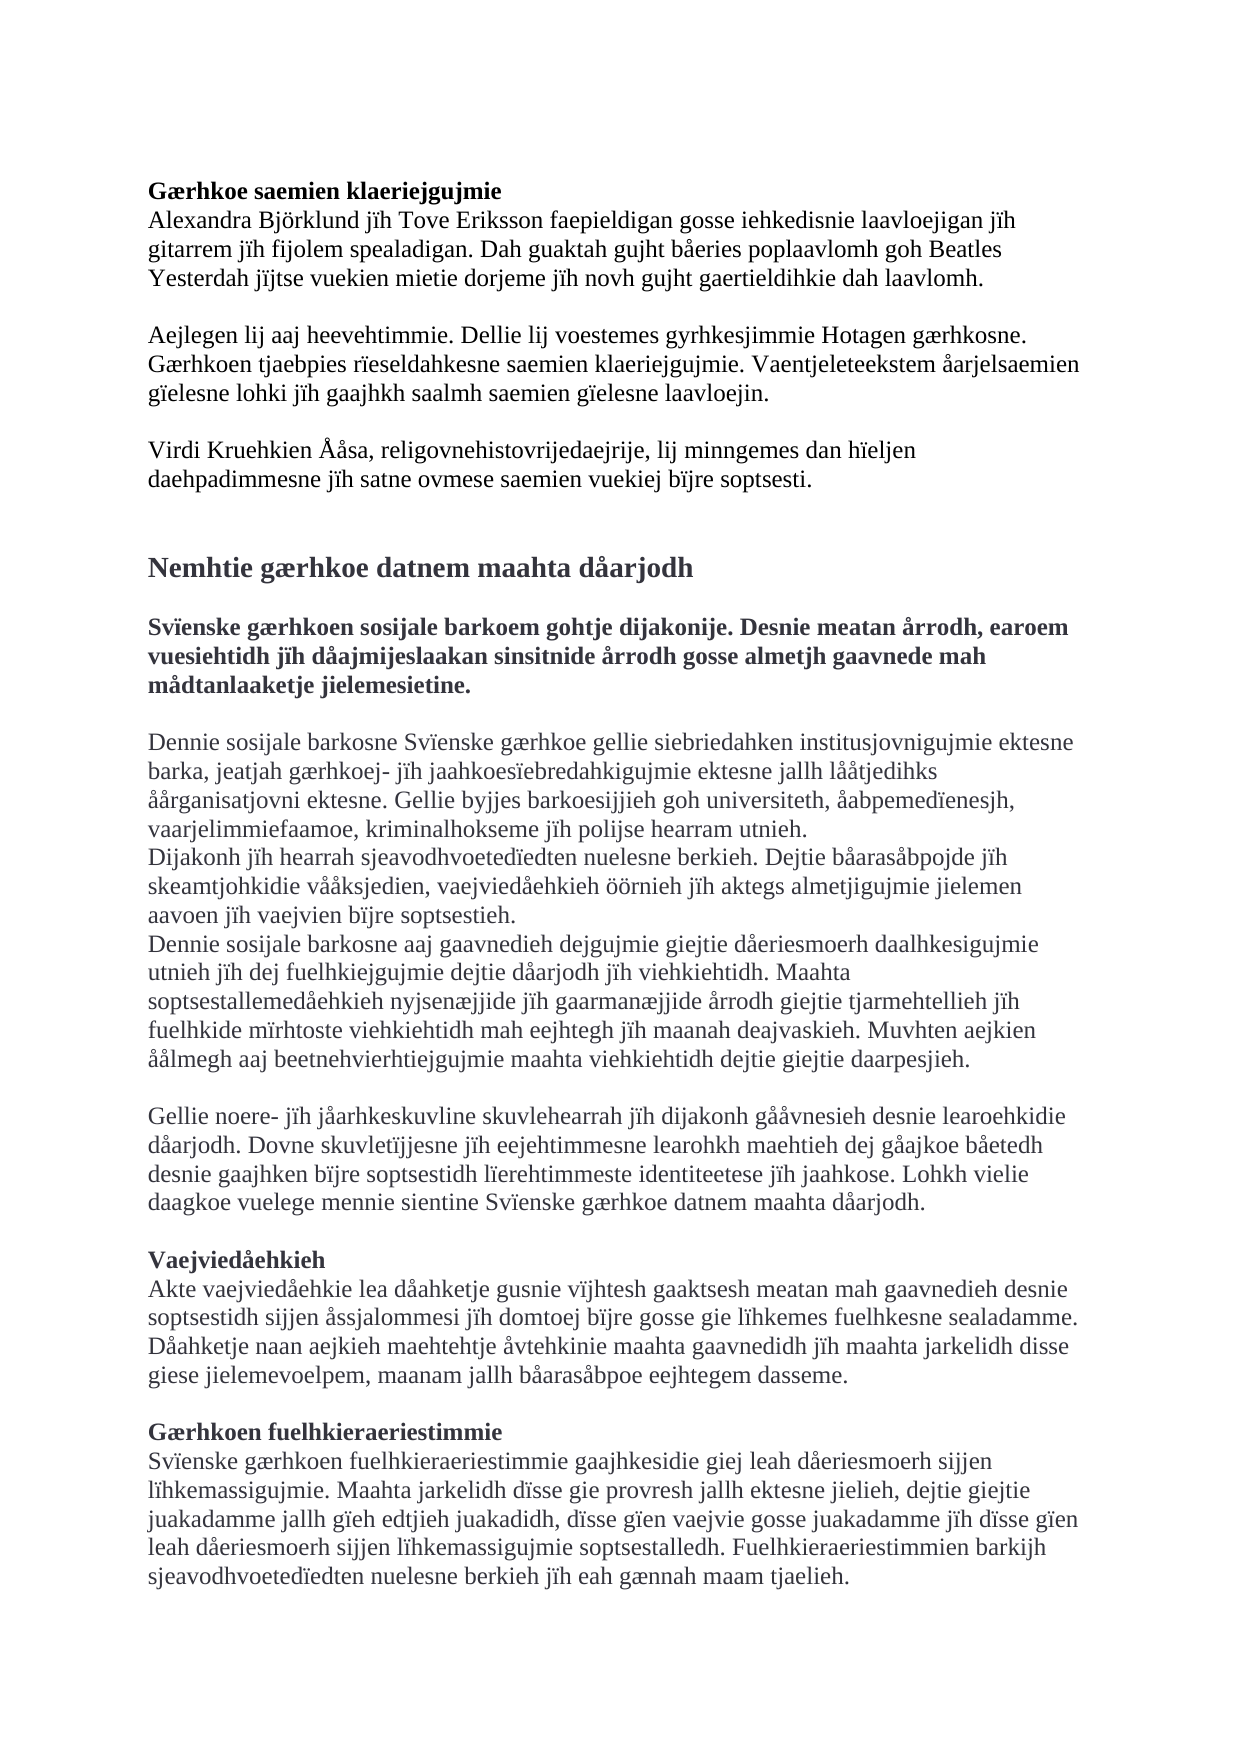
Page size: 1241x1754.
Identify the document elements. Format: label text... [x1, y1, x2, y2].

text Gærhkoen fuelhkieraeriestimmie Svïenske gærhkoen fuelhkieraeriestimmie gaajhkesidie giej leah dåeriesmoerh sijjen lïhkemassigujmie. Maahta jarkelidh dïsse gie provresh jallh ektesne jielieh, dejtie giejtie juakadamme jallh gïeh edtjieh juakadidh, dïsse gïen vaejvie gosse juakadamme jïh dïsse gïen leah dåeriesmoerh sijjen lïhkemassigujmie soptsestalledh. Fuelhkieraeriestimmien barkijh sjeavodhvoetedïedten nuelesne berkieh jïh eah gænnah maam tjaelieh. [148, 1417, 1093, 1590]
text Dennie sosijale barkosne Svïenske gærhkoe gellie siebriedahken institusjovnigujmie ektesne barka, jeatjah gærhkoej- jïh jaahkoesïebredahkigujmie ektesne jallh lååtjedihks åårganisatjovni ektesne. Gellie byjjes barkoesijjieh goh universiteth, åabpemedïenesjh, vaarjelimmiefaamoe, kriminalhokseme jïh polijse hearram utnieh. [148, 727, 1093, 842]
text Dijakonh jïh hearrah sjeavodhvoetedïedten nuelesne berkieh. Dejtie båarasåbpojde jïh skeamtjohkidie vååksjedien, vaejviedåehkieh öörnieh jïh aktegs almetjigujmie jielemen aavoen jïh vaejvien bïjre soptsestieh. [148, 842, 1093, 929]
text Gærhkoe saemien klaeriejgujmie Alexandra Björklund jïh Tove Eriksson faepieldigan gosse iehkedisnie laavloejigan jïh gitarrem jïh fijolem spealadigan. Dah guaktah gujht båeries poplaavlomh goh Beatles Yesterdah jïjtse vuekien mietie dorjeme jïh novh gujht gaertieldihkie dah laavlomh. Aejlegen lij aaj heevehtimmie. Dellie lij voestemes gyrhkesjimmie Hotagen gærhkosne. Gærhkoen tjaebpies rïeseldahkesne saemien klaeriejgujmie. Vaentjeleteekstem åarjelsaemien gïelesne lohki jïh gaajhkh saalmh saemien gïelesne laavloejin. Virdi Kruehkien Ååsa, religovnehistovrijedaejrije, lij minngemes dan hïeljen daehpadimmesne jïh satne ovmese saemien vuekiej bïjre soptsesti. [148, 148, 1093, 493]
subtitle Svïenske gærhkoen sosijale barkoem gohtje dijakonije. Desnie meatan årrodh, earoem vuesiehtidh jïh dåajmijeslaakan sinsitnide årrodh gosse almetjh gaavnede mah mådtanlaaketje jielemesietine. [148, 612, 1093, 699]
subtitle Nemhtie gærhkoe datnem maahta dåarjodh [148, 550, 1093, 584]
text Dennie sosijale barkosne aaj gaavnedieh dejgujmie giejtie dåeriesmoerh daalhkesigujmie utnieh jïh dej fuelhkiejgujmie dejtie dåarjodh jïh viehkiehtidh. Maahta soptsestallemedåehkieh nyjsenæjjide jïh gaarmanæjjide årrodh giejtie tjarmehtellieh jïh fuelhkide mïrhtoste viehkiehtidh mah eejhtegh jïh maanah deajvaskieh. Muvhten aejkien åålmegh aaj beetnehvierhtiejgujmie maahta viehkiehtidh dejtie giejtie daarpesjieh. [148, 929, 1093, 1072]
text Vaejviedåehkieh Akte vaejviedåehkie lea dåahketje gusnie vïjhtesh gaaktsesh meatan mah gaavnedieh desnie soptsestidh sijjen åssjalommesi jïh domtoej bïjre gosse gie lïhkemes fuelhkesne sealadamme. Dåahketje naan aejkieh maehtehtje åvtehkinie maahta gaavnedidh jïh maahta jarkelidh disse giese jielemevoelpem, maanam jallh båarasåbpoe eejhtegem dasseme. [148, 1245, 1093, 1389]
text Gellie noere- jïh jåarhkeskuvline skuvlehearrah jïh dijakonh gååvnesieh desnie learoehkidie dåarjodh. Dovne skuvletïjjesne jïh eejehtimmesne learohkh maehtieh dej gåajkoe båetedh desnie gaajhken bïjre soptsestidh lïerehtimmeste identiteetese jïh jaahkose. Lohkh vielie daagkoe vuelege mennie sientine Svïenske gærhkoe datnem maahta dåarjodh. [148, 1101, 1093, 1216]
